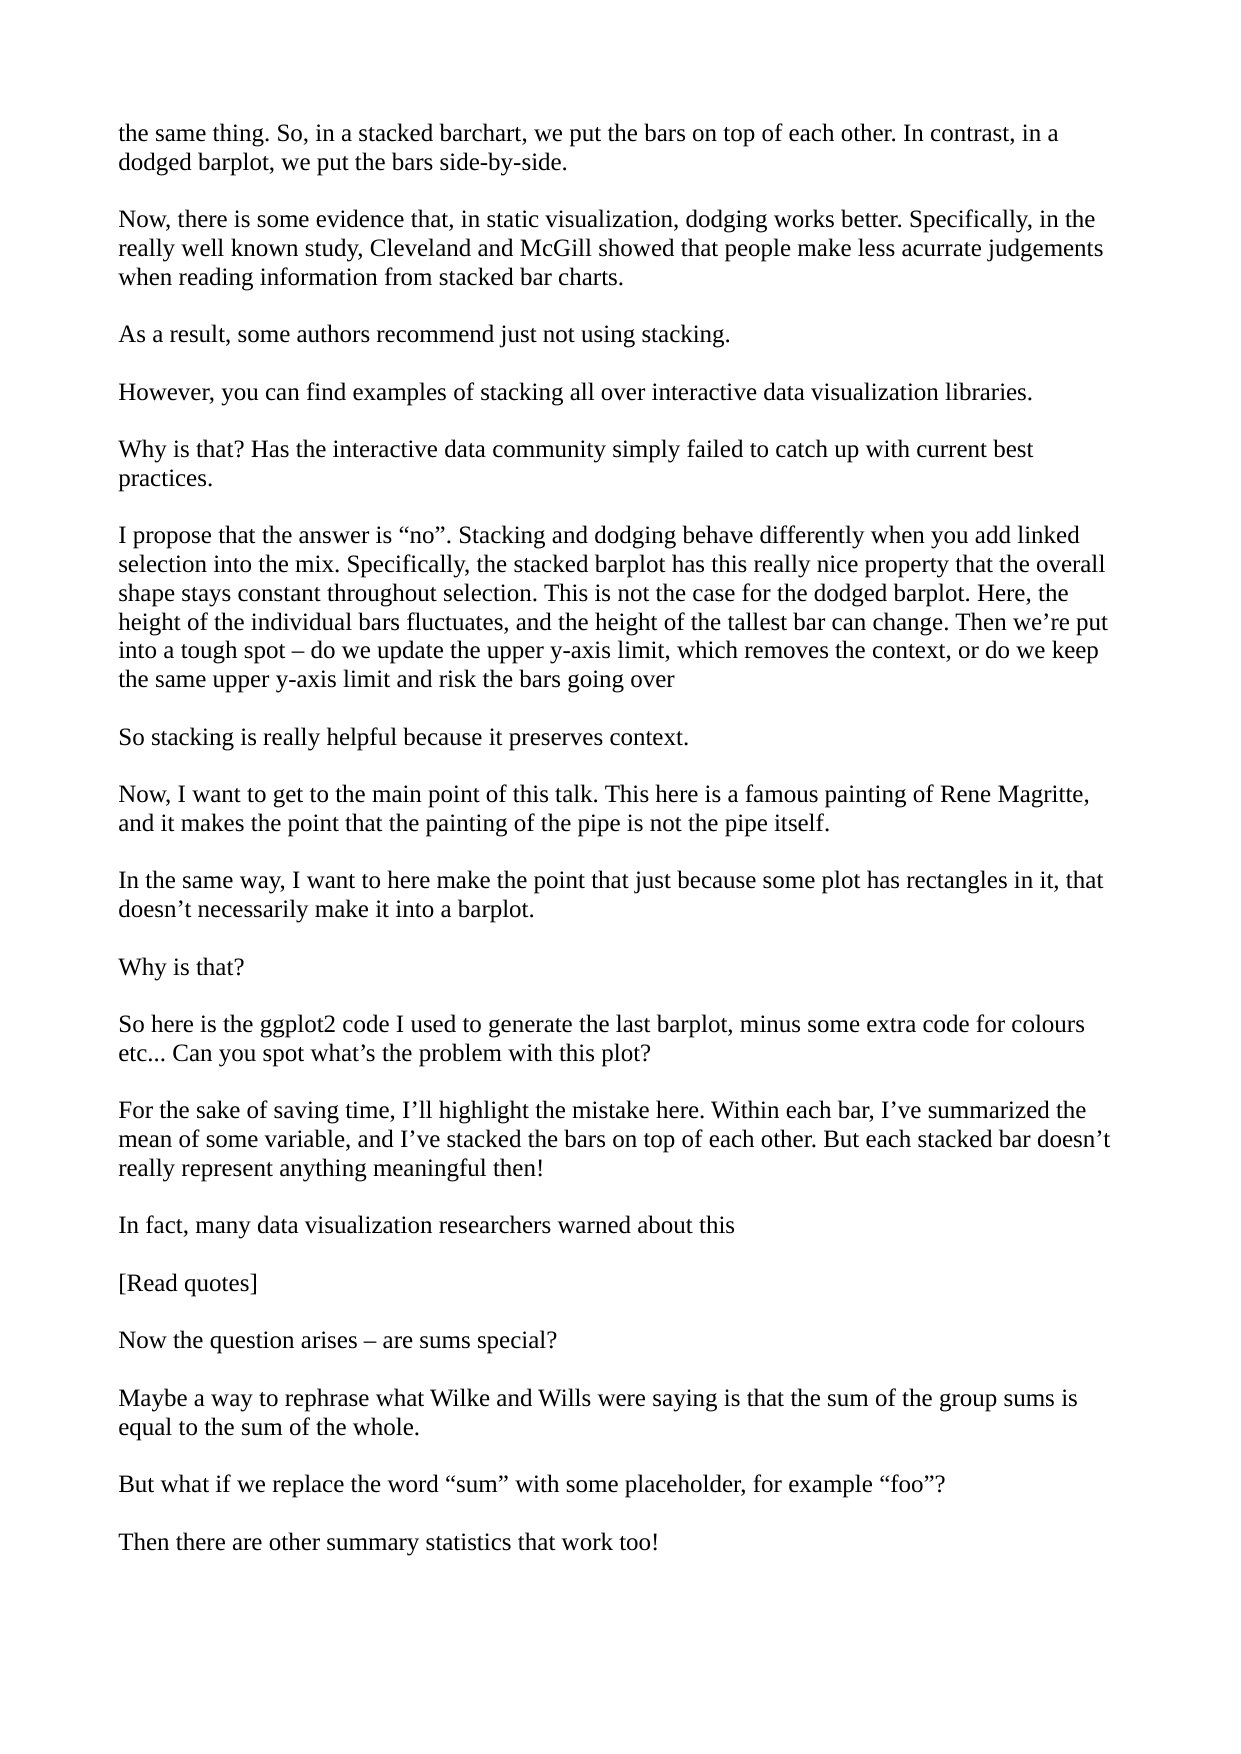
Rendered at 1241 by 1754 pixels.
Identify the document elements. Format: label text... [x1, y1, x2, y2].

text Now, there is some evidence that, in static visualization, dodging works better. Specifically, in the really well known study, Cleveland and McGill showed that people make less acurrate judgements when reading information from stacked bar charts. [118, 204, 1122, 291]
text [Read quotes] [118, 1268, 1122, 1297]
text the same thing. So, in a stacked barchart, we put the bars on top of each other. In contrast, in a dodged barplot, we put the bars side-by-side. [118, 118, 1122, 176]
text In the same way, I want to here make the point that just because some plot has rectangles in it, that doesn’t necessarily make it into a barplot. [118, 866, 1122, 923]
text Maybe a way to rephrase what Wilke and Wills were saying is that the sum of the group sums is equal to the sum of the whole. [118, 1383, 1122, 1441]
text As a result, some authors recommend just not using stacking. [118, 319, 1122, 348]
text So here is the ggplot2 code I used to generate the last barplot, minus some extra code for colours etc... Can you spot what’s the problem with this plot? [118, 1009, 1122, 1067]
text Why is that? Has the interactive data community simply failed to catch up with current best practices. [118, 434, 1122, 492]
text However, you can find examples of stacking all over interactive data visualization libraries. [118, 377, 1122, 406]
text Now, I want to get to the main point of this talk. This here is a famous painting of Rene Magritte, and it makes the point that the painting of the pipe is not the pipe itself. [118, 779, 1122, 837]
text For the sake of saving time, I’ll highlight the mistake here. Within each bar, I’ve summarized the mean of some variable, and I’ve stacked the bars on top of each other. But each stacked bar doesn’t really represent anything meaningful then! [118, 1096, 1122, 1182]
text Then there are other summary statistics that work too! [118, 1527, 1122, 1556]
text But what if we replace the word “sum” with some placeholder, for example “foo”? [118, 1469, 1122, 1498]
text I propose that the answer is “no”. Stacking and dodging behave differently when you add linked selection into the mix. Specifically, the stacked barplot has this really nice property that the overall shape stays constant throughout selection. This is not the case for the dodged barplot. Here, the height of the individual bars fluctuates, and the height of the tallest bar can change. Then we’re put into a tough spot – do we update the upper y-axis limit, which removes the context, or do we keep the same upper y-axis limit and risk the bars going over [118, 521, 1122, 693]
text Now the question arises – are sums special? [118, 1326, 1122, 1354]
text In fact, many data visualization researchers warned about this [118, 1211, 1122, 1239]
text Why is that? [118, 952, 1122, 981]
text So stacking is really helpful because it preserves context. [118, 722, 1122, 751]
